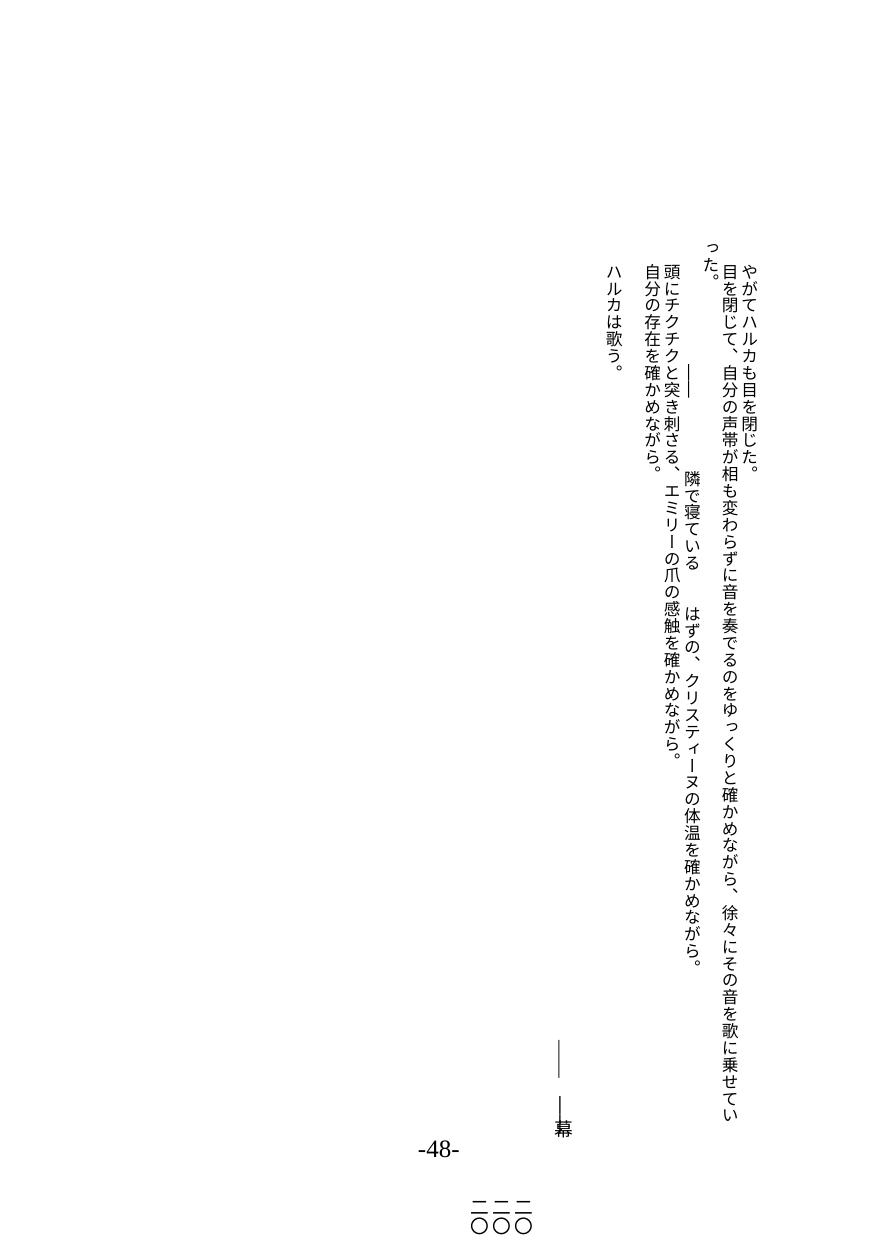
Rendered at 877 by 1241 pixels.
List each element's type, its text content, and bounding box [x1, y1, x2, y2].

text 二〇一四年七月二十五日 構想 [528, 106, 550, 1134]
text 自分の存在を確かめながら。 [641, 239, 661, 1134]
text 二〇一四年八月十一日 第二稿上梓 [484, 106, 506, 1134]
text やがてハルカも目を閉じた。 [738, 239, 758, 1134]
text 二〇一四年八月十三日 第三稿上梓 [463, 106, 484, 1134]
text 目を閉じて、自分の声帯が相も変わらずに音を奏でるのをゆっくりと確かめながら、徐々にその音を歌に乗せていった。 [699, 239, 738, 1134]
text 頭にチクチクと突き刺さる、エミリーの爪の感触を確かめながら。 [661, 239, 680, 1134]
text 二〇一四年八月六日 初稿上梓 [506, 106, 528, 1134]
text ハルカは歌う。 [603, 239, 622, 1134]
text 隣で寝ている――はずの、クリスティーヌの体温を確かめながら。 [680, 239, 699, 1134]
text ――幕―― [550, 106, 572, 1134]
